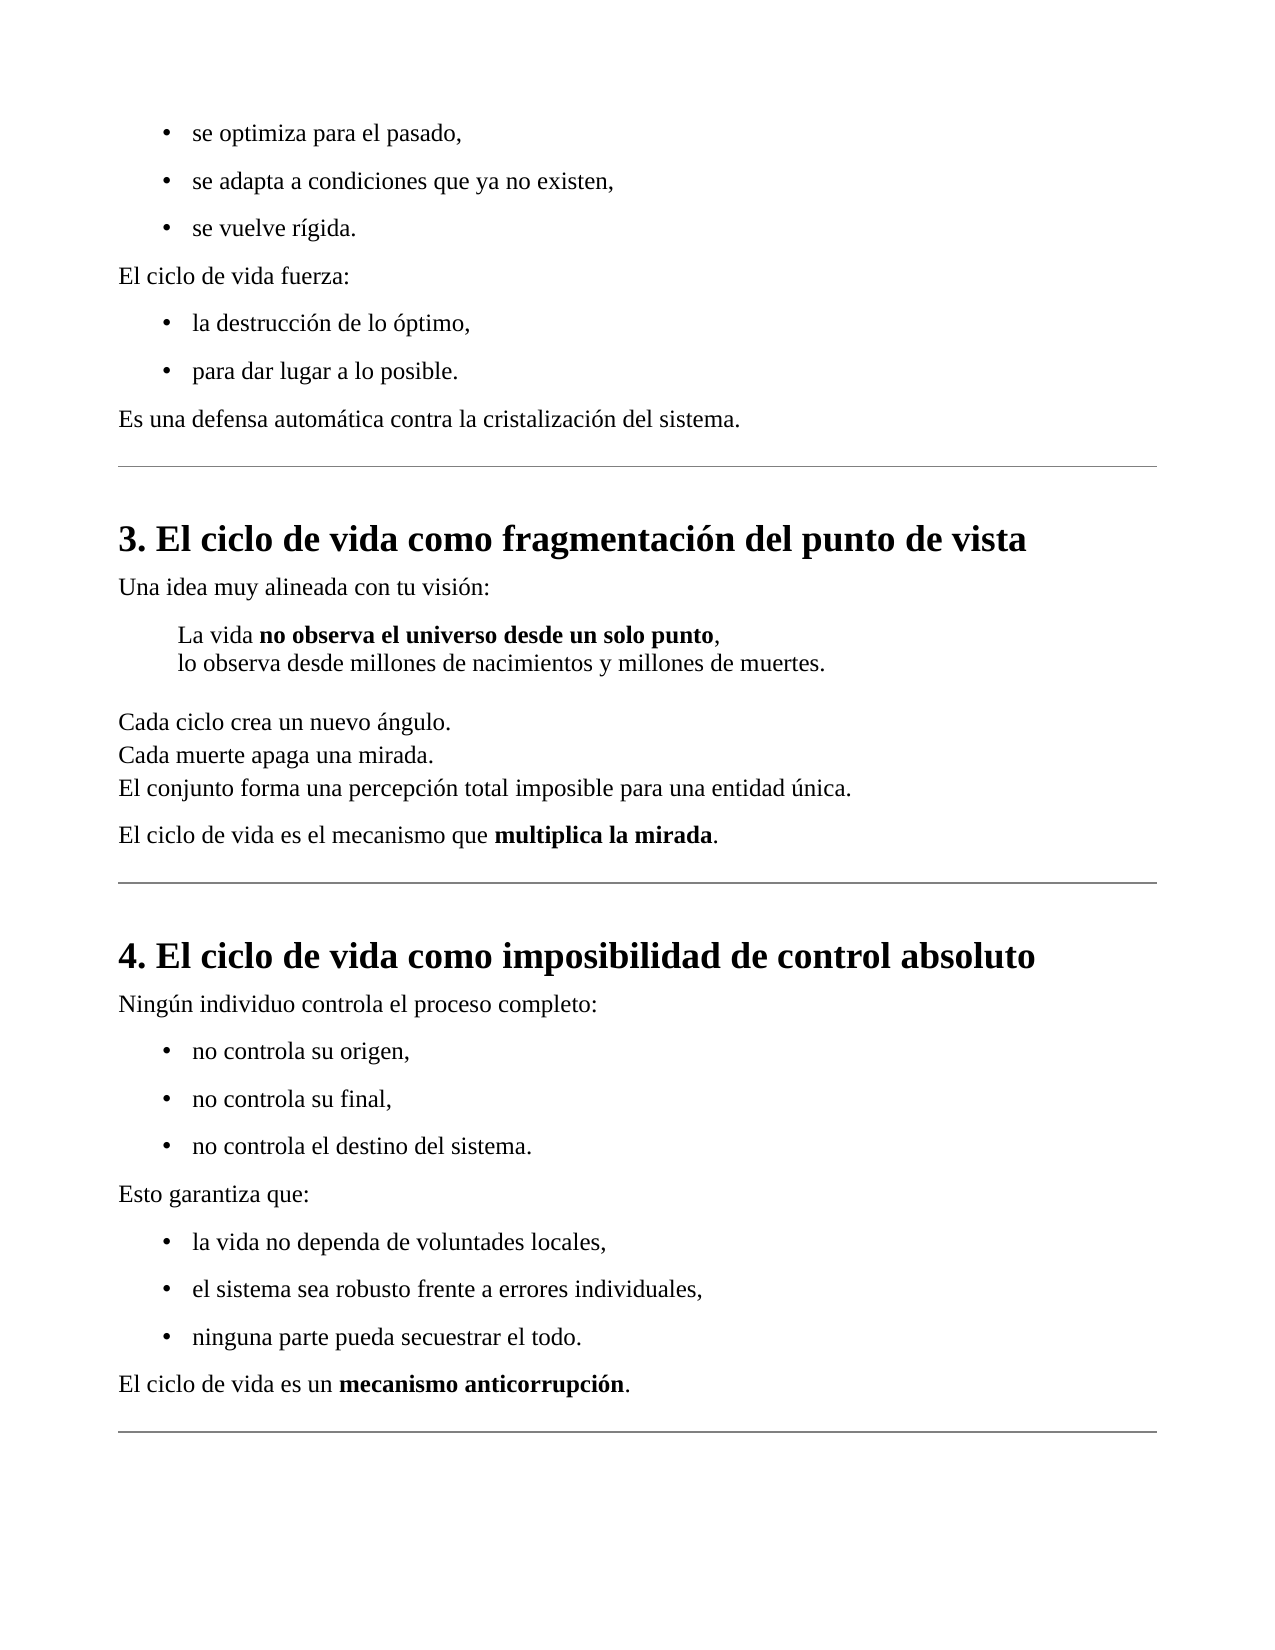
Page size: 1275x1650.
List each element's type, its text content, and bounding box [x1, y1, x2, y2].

text El ciclo de vida fuerza: [118, 261, 1157, 290]
list la destrucción de lo óptimo, [162, 308, 1157, 337]
text Esto garantiza que: [118, 1179, 1157, 1208]
text Una idea muy alineada con tu visión: [118, 572, 1157, 601]
list se adapta a condiciones que ya no existen, [162, 166, 1157, 194]
subtitle 4. El ciclo de vida como imposibilidad de control absoluto [118, 933, 1157, 976]
text El ciclo de vida es un mecanismo anticorrupción. [118, 1369, 1157, 1398]
list se vuelve rígida. [162, 213, 1157, 242]
list no controla el destino del sistema. [162, 1131, 1157, 1160]
text El ciclo de vida es el mecanismo que multiplica la mirada. [118, 820, 1157, 849]
text La vida no observa el universo desde un solo punto, lo observa desde millones de nacimientos y millones de muertes. [177, 620, 1098, 677]
list la vida no dependa de voluntades locales, [162, 1227, 1157, 1255]
text Es una defensa automática contra la cristalización del sistema. [118, 404, 1157, 432]
list no controla su origen, [162, 1036, 1157, 1065]
text Ningún individuo controla el proceso completo: [118, 989, 1157, 1017]
list ninguna parte pueda secuestrar el todo. [162, 1322, 1157, 1351]
list se optimiza para el pasado, [162, 118, 1157, 147]
subtitle 3. El ciclo de vida como fragmentación del punto de vista [118, 516, 1157, 559]
text Cada ciclo crea un nuevo ángulo. Cada muerte apaga una mirada. El conjunto forma una percepción total imposible para una entidad única. [118, 707, 1157, 801]
list no controla su final, [162, 1084, 1157, 1113]
list el sistema sea robusto frente a errores individuales, [162, 1274, 1157, 1303]
list para dar lugar a lo posible. [162, 356, 1157, 385]
